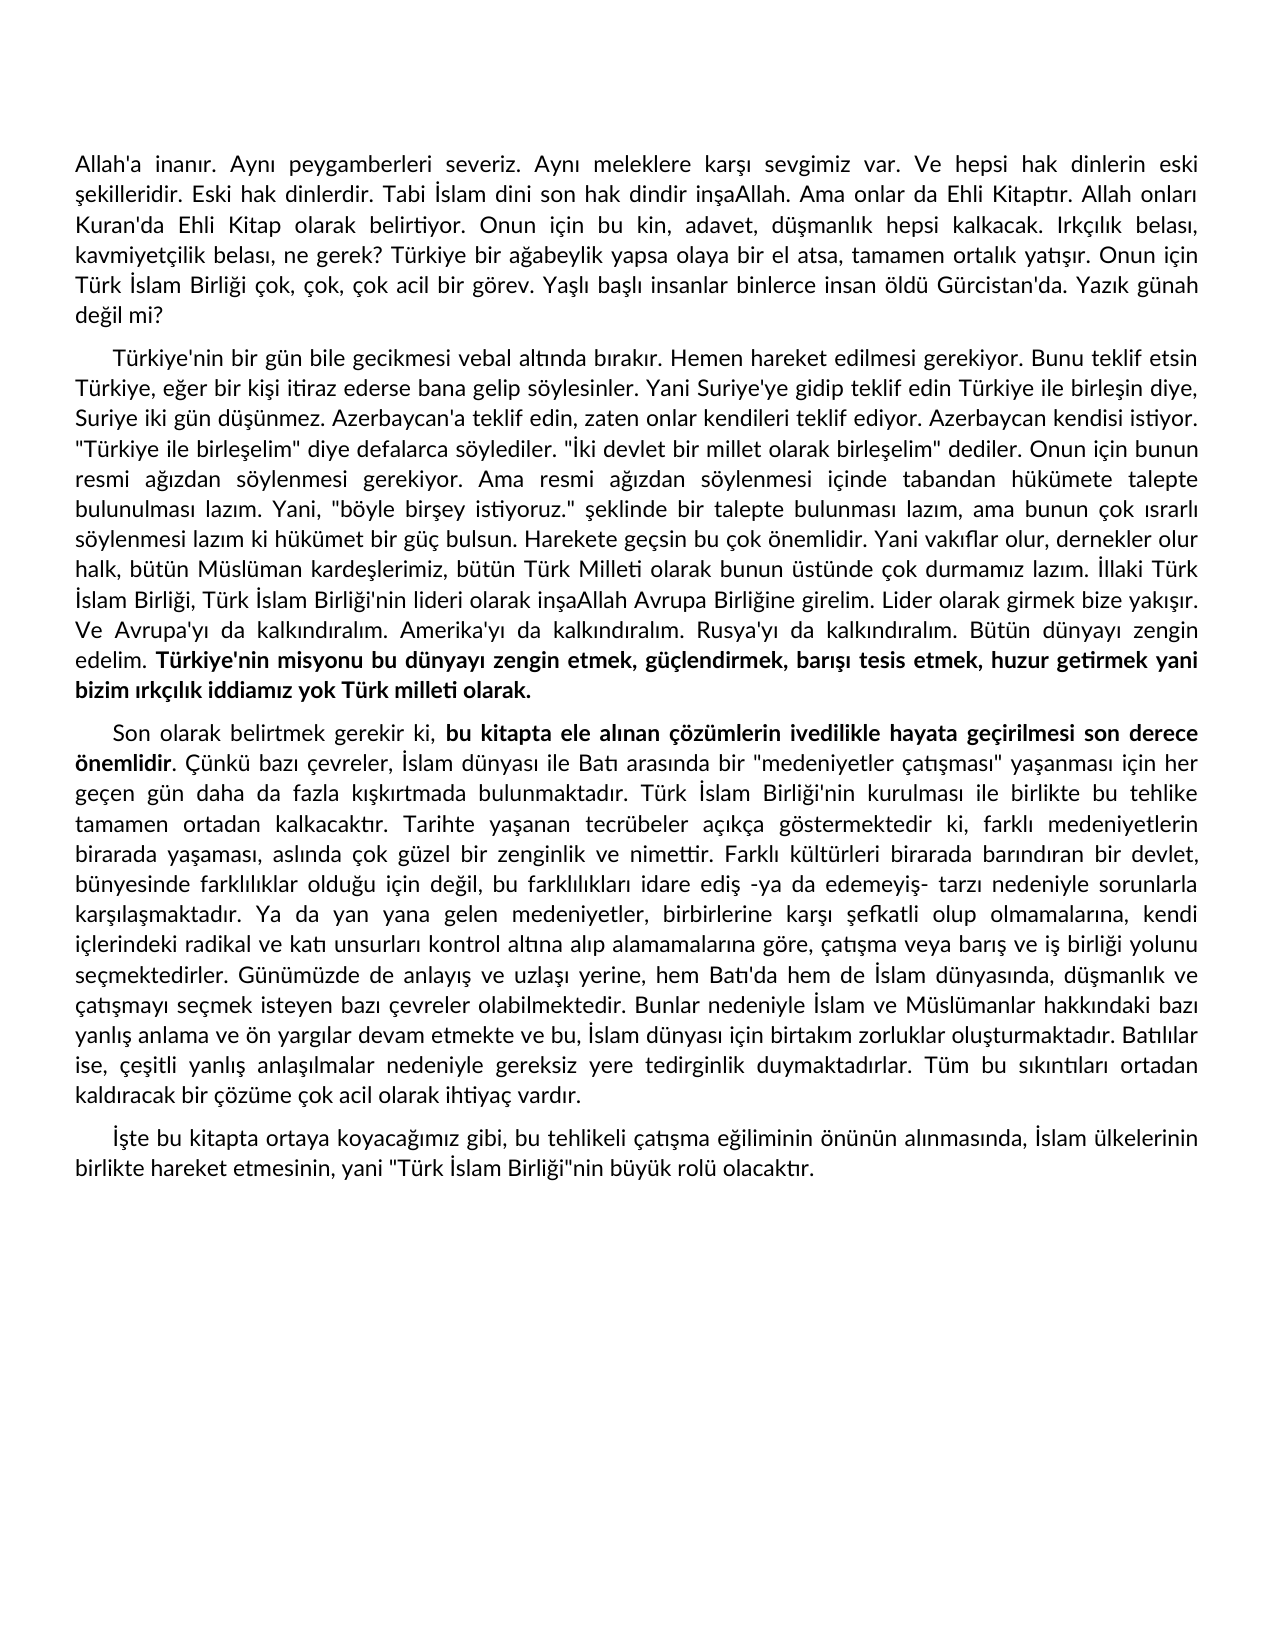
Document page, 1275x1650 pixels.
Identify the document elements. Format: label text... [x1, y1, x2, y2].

text Türkiye'nin bir gün bile gecikmesi vebal altında bırakır. Hemen hareket edilmesi gerekiyor. Bunu teklif etsin Türkiye, eğer bir kişi itiraz ederse bana gelip söylesinler. Yani Suriye'ye gidip teklif edin Türkiye ile birleşin diye, Suriye iki gün düşünmez. Azerbaycan'a teklif edin, zaten onlar kendileri teklif ediyor. Azerbaycan kendisi istiyor. "Türkiye ile birleşelim" diye defalarca söylediler. "İki devlet bir millet olarak birleşelim" dediler. Onun için bunun resmi ağızdan söylenmesi gerekiyor. Ama resmi ağızdan söylenmesi içinde tabandan hükümete talepte bulunulması lazım. Yani, "böyle birşey istiyoruz." şeklinde bir talepte bulunması lazım, ama bunun çok ısrarlı söylenmesi lazım ki hükümet bir güç bulsun. Harekete geçsin bu çok önemlidir. Yani vakıflar olur, dernekler olur halk, bütün Müslüman kardeşlerimiz, bütün Türk Milleti olarak bunun üstünde çok durmamız lazım. İllaki Türk İslam Birliği, Türk İslam Birliği'nin lideri olarak inşaAllah Avrupa Birliğine girelim. Lider olarak girmek bize yakışır. Ve Avrupa'yı da kalkındıralım. Amerika'yı da kalkındıralım. Rusya'yı da kalkındıralım. Bütün dünyayı zengin edelim. Türkiye'nin misyonu bu dünyayı zengin etmek, güçlendirmek, barışı tesis etmek, huzur getirmek yani bizim ırkçılık iddiamız yok Türk milleti olarak. [75, 344, 1200, 703]
text Allah'a inanır. Aynı peygamberleri severiz. Aynı meleklere karşı sevgimiz var. Ve hepsi hak dinlerin eski şekilleridir. Eski hak dinlerdir. Tabi İslam dini son hak dindir inşaAllah. Ama onlar da Ehli Kitaptır. Allah onları Kuran'da Ehli Kitap olarak belirtiyor. Onun için bu kin, adavet, düşmanlık hepsi kalkacak. Irkçılık belası, kavmiyetçilik belası, ne gerek? Türkiye bir ağabeylik yapsa olaya bir el atsa, tamamen ortalık yatışır. Onun için Türk İslam Birliği çok, çok, çok acil bir görev. Yaşlı başlı insanlar binlerce insan öldü Gürcistan'da. Yazık günah değil mi? [75, 150, 1200, 328]
text İşte bu kitapta ortaya koyacağımız gibi, bu tehlikeli çatışma eğiliminin önünün alınmasında, İslam ülkelerinin birlikte hareket etmesinin, yani "Türk İslam Birliği"nin büyük rolü olacaktır. [75, 1124, 1200, 1182]
text Son olarak belirtmek gerekir ki, bu kitapta ele alınan çözümlerin ivedilikle hayata geçirilmesi son derece önemlidir. Çünkü bazı çevreler, İslam dünyası ile Batı arasında bir "medeniyetler çatışması" yaşanması için her geçen gün daha da fazla kışkırtmada bulunmaktadır. Türk İslam Birliği'nin kurulması ile birlikte bu tehlike tamamen ortadan kalkacaktır. Tarihte yaşanan tecrübeler açıkça göstermektedir ki, farklı medeniyetlerin birarada yaşaması, aslında çok güzel bir zenginlik ve nimettir. Farklı kültürleri birarada barındıran bir devlet, bünyesinde farklılıklar olduğu için değil, bu farklılıkları idare ediş -ya da edemeyiş- tarzı nedeniyle sorunlarla karşılaşmaktadır. Ya da yan yana gelen medeniyetler, birbirlerine karşı şefkatli olup olmamalarına, kendi içlerindeki radikal ve katı unsurları kontrol altına alıp alamamalarına göre, çatışma veya barış ve iş birliği yolunu seçmektedirler. Günümüzde de anlayış ve uzlaşı yerine, hem Batı'da hem de İslam dünyasında, düşmanlık ve çatışmayı seçmek isteyen bazı çevreler olabilmektedir. Bunlar nedeniyle İslam ve Müslümanlar hakkındaki bazı yanlış anlama ve ön yargılar devam etmekte ve bu, İslam dünyası için birtakım zorluklar oluşturmaktadır. Batılılar ise, çeşitli yanlış anlaşılmalar nedeniyle gereksiz yere tedirginlik duymaktadırlar. Tüm bu sıkıntıları ortadan kaldıracak bir çözüme çok acil olarak ihtiyaç vardır. [75, 719, 1200, 1109]
